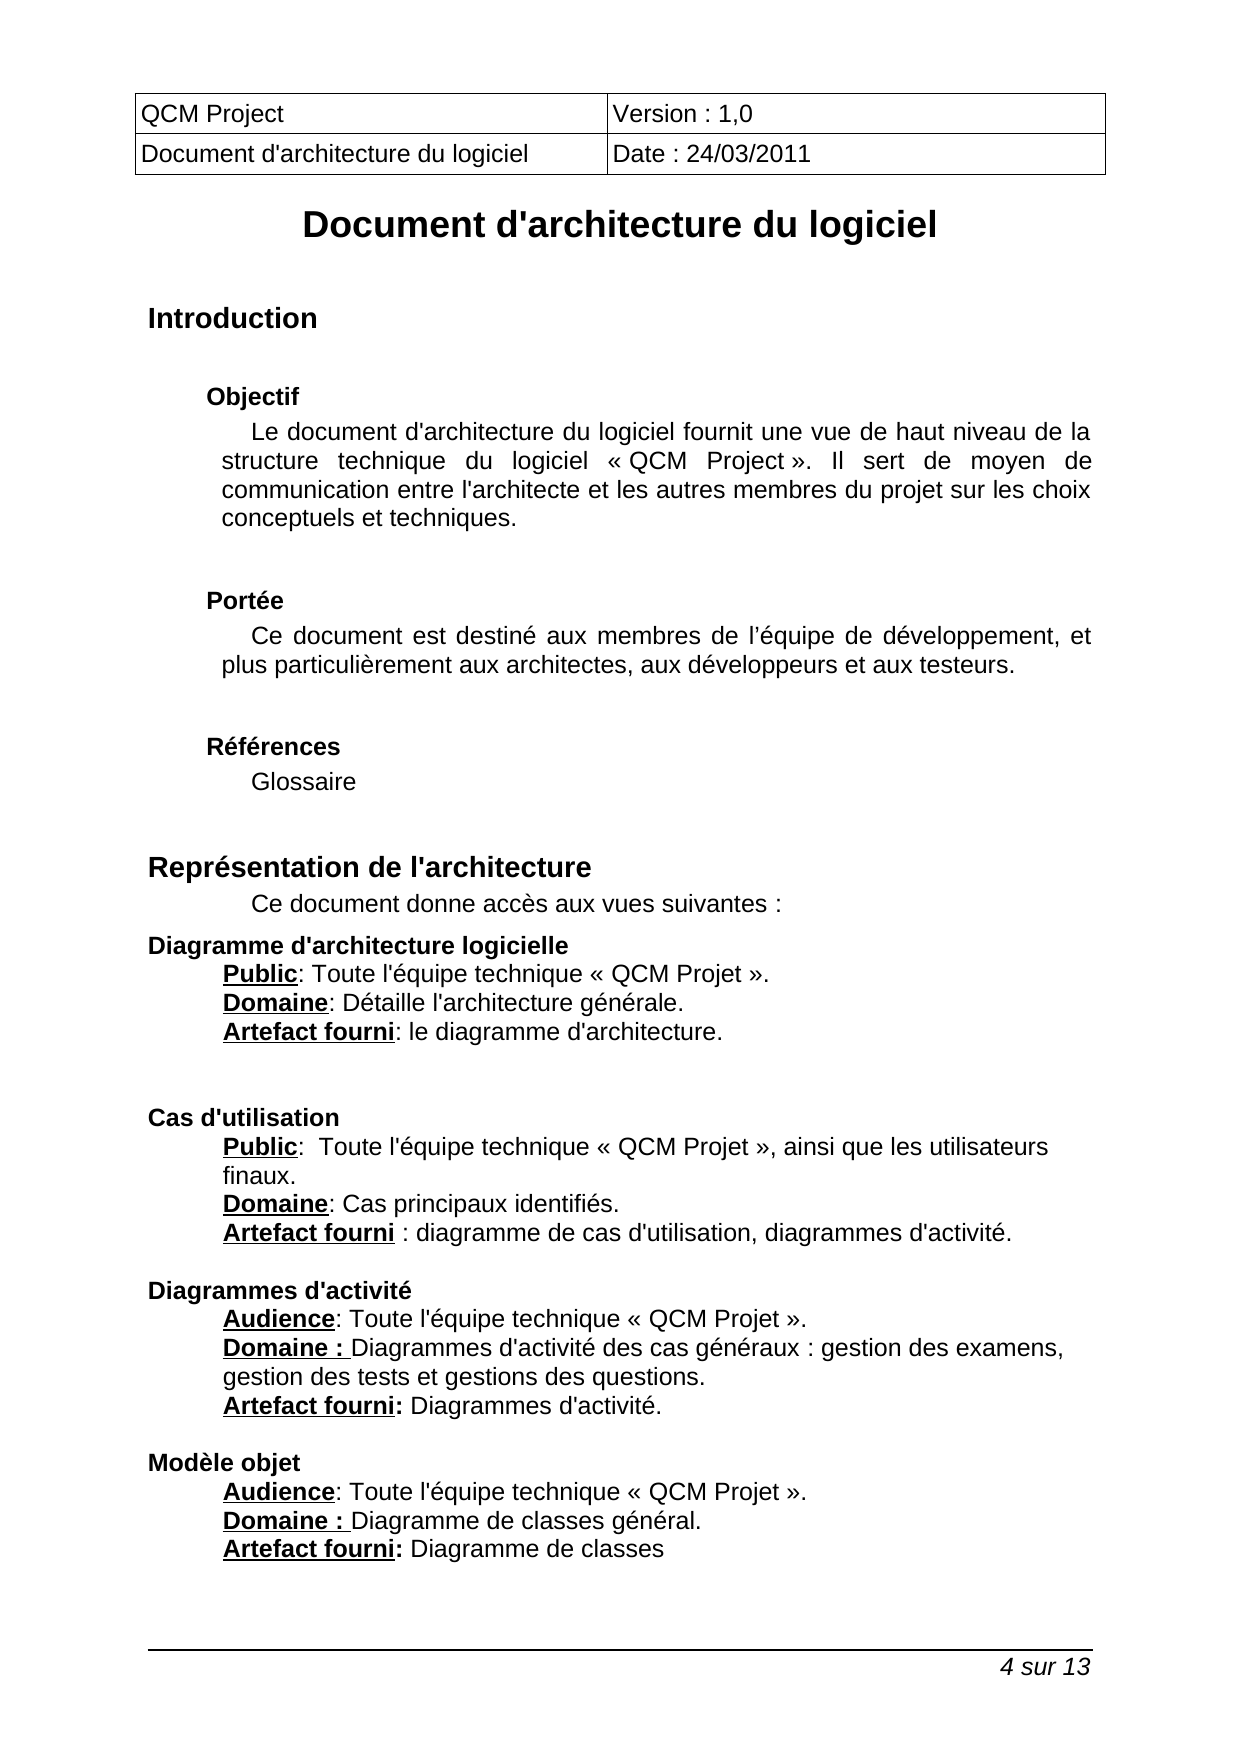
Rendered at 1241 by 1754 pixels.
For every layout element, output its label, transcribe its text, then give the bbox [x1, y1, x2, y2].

text Domaine : Diagramme de classes général. [223, 1506, 1093, 1534]
text Diagramme d'architecture logicielle [148, 931, 1093, 959]
text Le document d'architecture du logiciel fournit une vue de haut niveau de la structure technique du logiciel « QCM Project ». Il sert de moyen de communication entre l'architecte et les autres membres du projet sur les choix conceptuels et techniques. [221, 417, 1093, 532]
subtitle Objectif [185, 382, 1093, 411]
text Ce document est destiné aux membres de l’équipe de développement, et plus particulièrement aux architectes, aux développeurs et aux testeurs. [221, 621, 1093, 678]
subtitle Représentation de l'architecture [148, 849, 1093, 883]
text Public: Toute l'équipe technique « QCM Projet ». [223, 959, 1093, 988]
text Domaine: Détaille l'architecture générale. [223, 988, 1093, 1017]
text Diagrammes d'activité [148, 1276, 1093, 1304]
text Modèle objet [148, 1448, 1093, 1477]
text Ce document donne accès aux vues suivantes : [221, 889, 1093, 918]
text Audience: Toute l'équipe technique « QCM Projet ». [223, 1477, 1093, 1506]
subtitle Références [185, 732, 1093, 761]
text Document d'architecture du logiciel [148, 202, 1093, 245]
text Artefact fourni: le diagramme d'architecture. [223, 1017, 1093, 1046]
text Artefact fourni : diagramme de cas d'utilisation, diagrammes d'activité. [148, 1218, 1093, 1247]
text Artefact fourni: Diagrammes d'activité. [223, 1391, 1093, 1419]
text Artefact fourni: Diagramme de classes [223, 1534, 1093, 1563]
subtitle Portée [185, 586, 1093, 614]
text Cas d'utilisation [148, 1103, 1093, 1132]
text Domaine : Diagrammes d'activité des cas généraux : gestion des examens, gestion des tests et gestions des questions. [223, 1333, 1093, 1391]
text Domaine: Cas principaux identifiés. [223, 1189, 1093, 1218]
text Public: Toute l'équipe technique « QCM Projet », ainsi que les utilisateurs finaux. [223, 1132, 1093, 1189]
subtitle Introduction [148, 301, 1093, 334]
text Glossaire [221, 767, 1093, 796]
text Audience: Toute l'équipe technique « QCM Projet ». [223, 1304, 1093, 1333]
